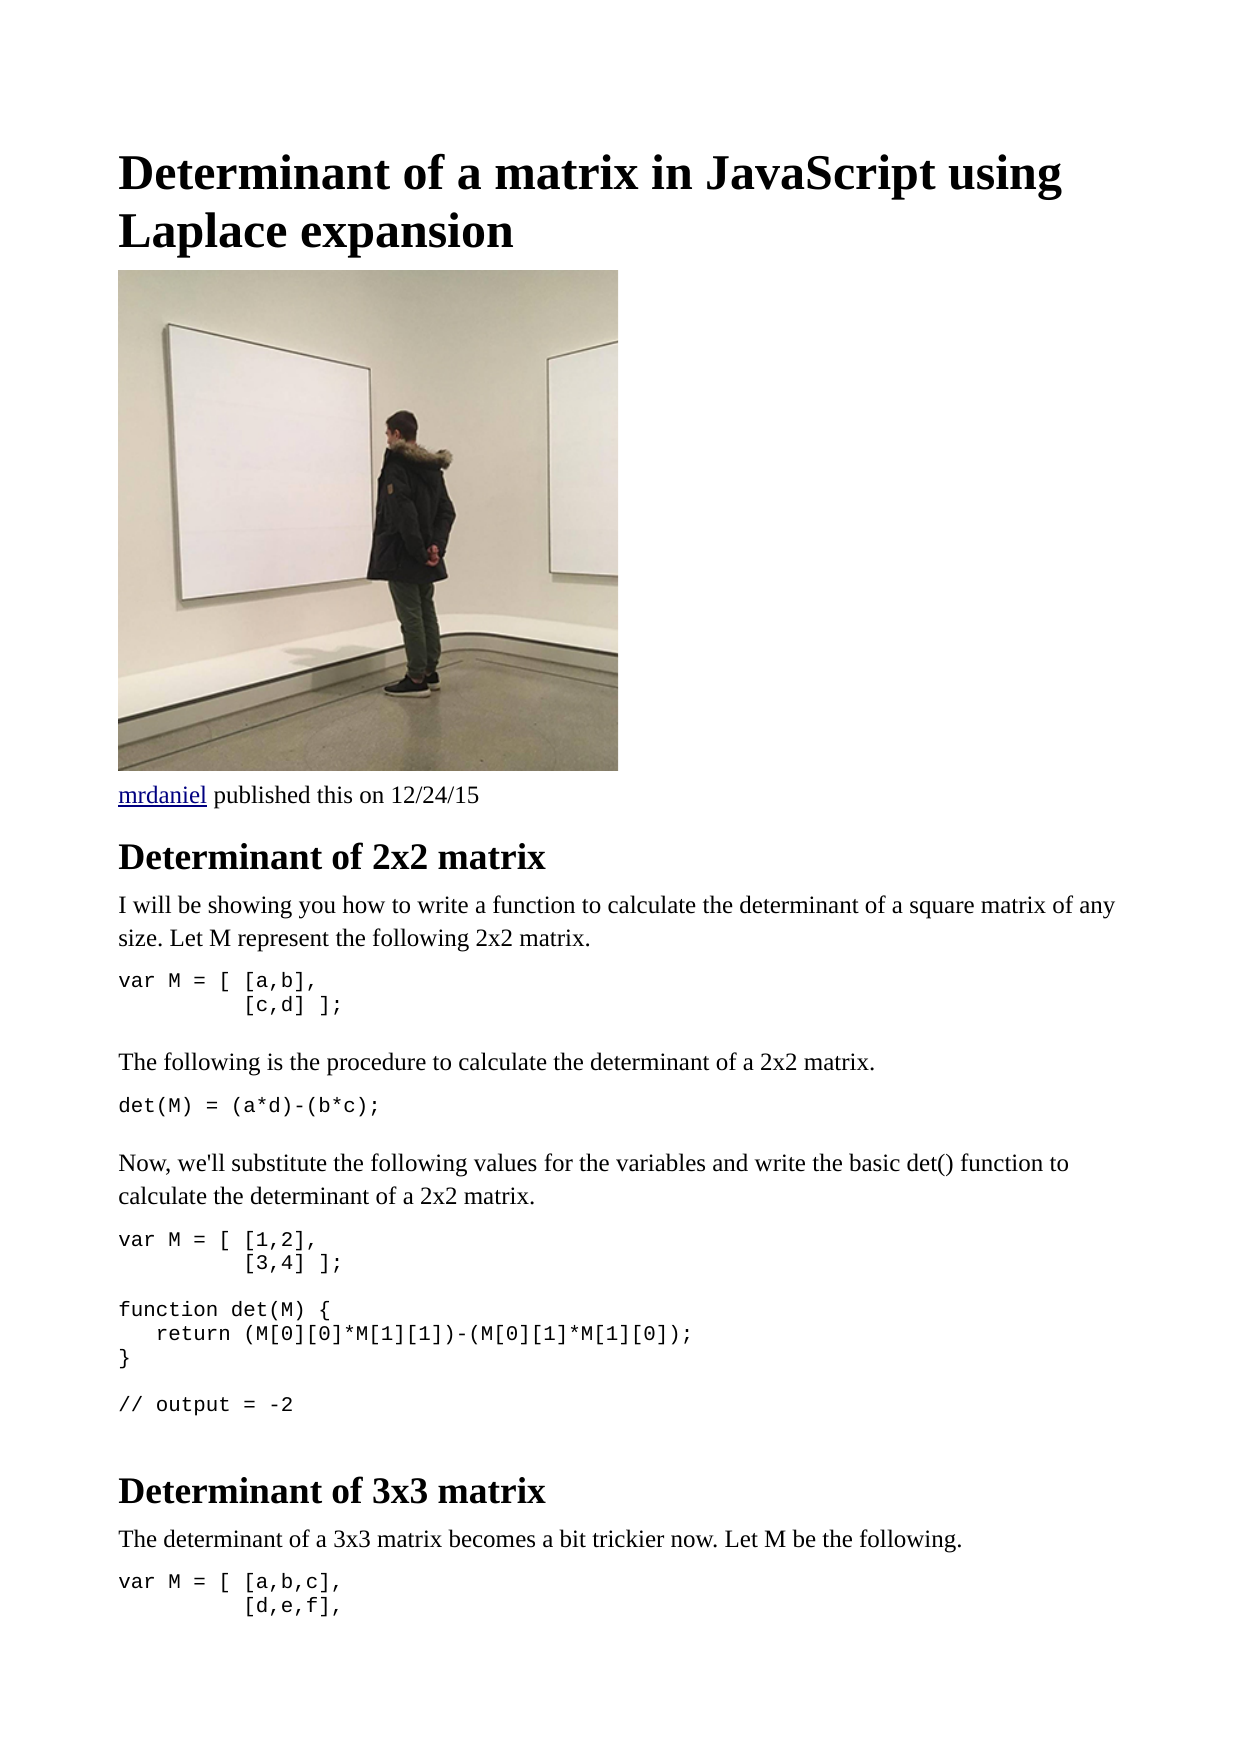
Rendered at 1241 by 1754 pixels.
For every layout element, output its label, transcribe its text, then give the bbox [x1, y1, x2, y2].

picture [118, 270, 619, 771]
text // output = -2 [118, 1394, 1122, 1418]
text [c,d] ]; [118, 994, 1122, 1018]
text return (M[0][0]*M[1][1])-(M[0][1]*M[1][0]); [118, 1323, 1122, 1347]
text var M = [ [1,2], [118, 1228, 1122, 1252]
text [3,4] ]; [118, 1252, 1122, 1276]
subtitle Determinant of 3x3 matrix [118, 1468, 1122, 1511]
text det(M) = (a*d)-(b*c); [118, 1095, 1122, 1118]
text Now, we'll substitute the following values for the variables and write the basic det() function to calculate the determinant of a 2x2 matrix. [118, 1148, 1122, 1210]
text var M = [ [a,b,c], [118, 1571, 1122, 1595]
text var M = [ [a,b], [118, 970, 1122, 994]
subtitle Determinant of a matrix in JavaScript using Laplace expansion [118, 143, 1122, 258]
text The following is the procedure to calculate the determinant of a 2x2 matrix. [118, 1047, 1122, 1076]
text The determinant of a 3x3 matrix becomes a bit trickier now. Let M be the following. [118, 1524, 1122, 1552]
text function det(M) { [118, 1299, 1122, 1323]
text [d,e,f], [118, 1595, 1122, 1618]
text mrdaniel published this on 12/24/15 [118, 780, 1122, 809]
subtitle Determinant of 2x2 matrix [118, 834, 1122, 877]
text } [118, 1347, 1122, 1370]
text I will be showing you how to write a function to calculate the determinant of a square matrix of any size. Let M represent the following 2x2 matrix. [118, 890, 1122, 952]
